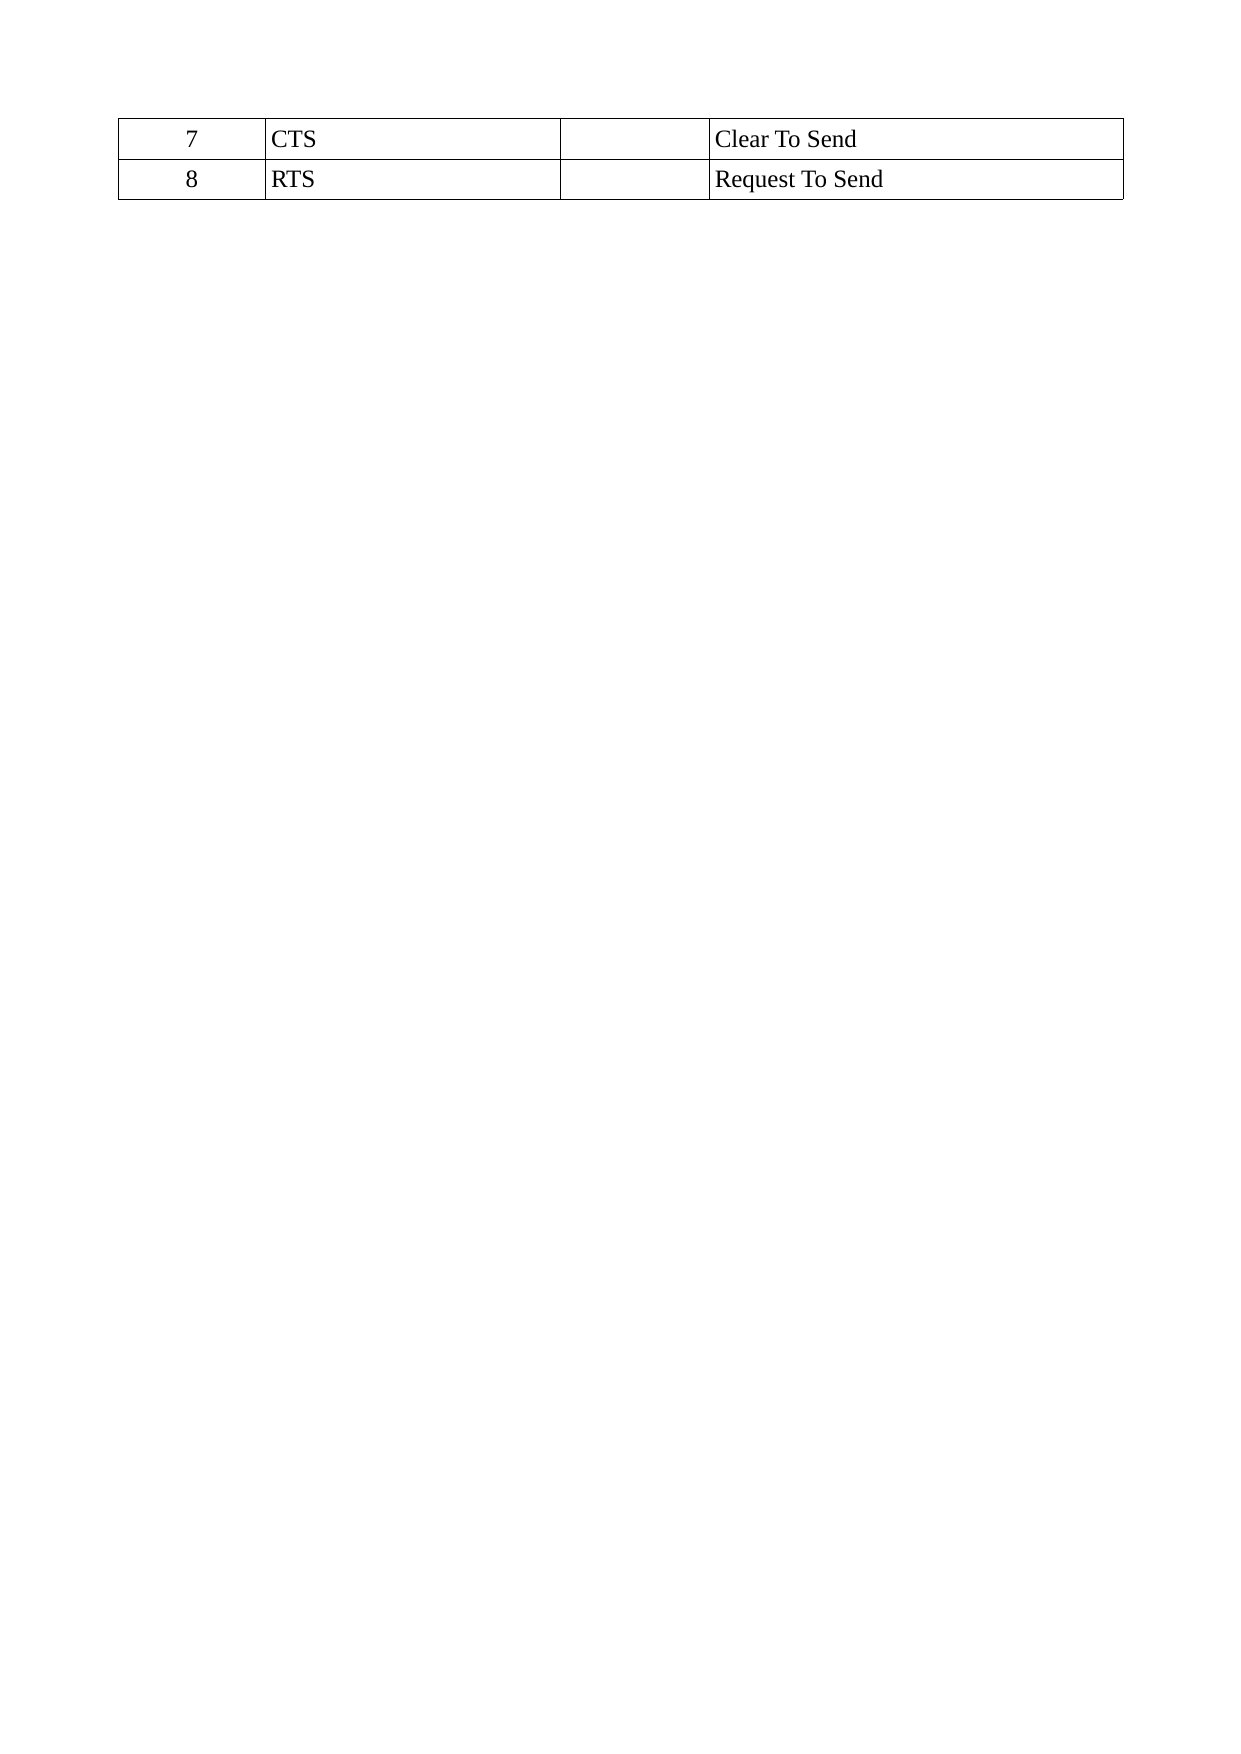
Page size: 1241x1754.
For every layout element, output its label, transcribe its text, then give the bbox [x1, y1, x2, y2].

table_cell CTS [266, 119, 560, 158]
table_cell [561, 119, 709, 158]
table_cell 7 [119, 119, 265, 158]
table_cell RTS [266, 160, 560, 199]
table_cell Clear To Send [710, 119, 1123, 158]
table_cell Request To Send [710, 160, 1123, 199]
table_cell [561, 160, 709, 199]
table_cell 8 [119, 160, 265, 199]
